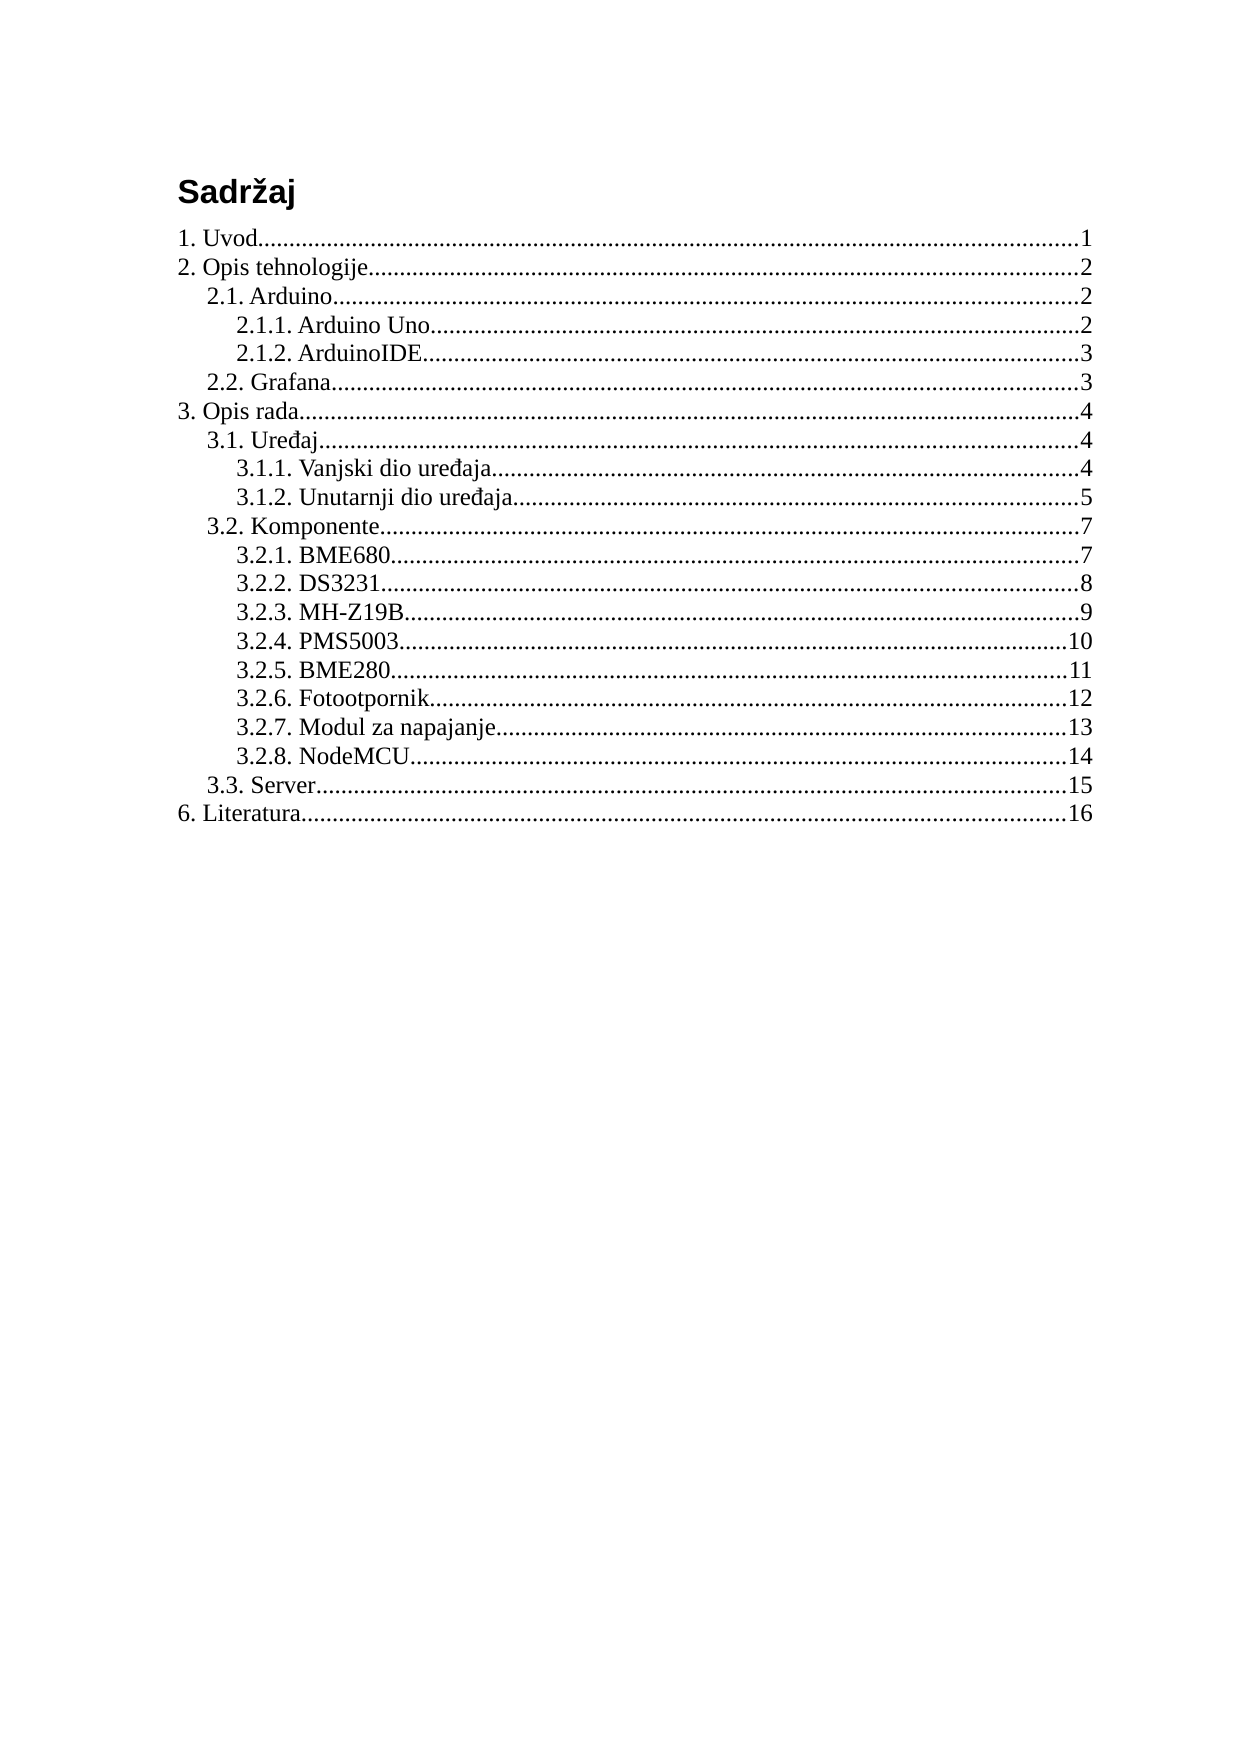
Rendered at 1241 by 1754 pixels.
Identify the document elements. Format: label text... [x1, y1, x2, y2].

text 3.2.1. BME680 7 [236, 540, 1093, 568]
text 2.1.2. ArduinoIDE 3 [236, 338, 1093, 367]
text 3.2.4. PMS5003 10 [236, 626, 1093, 655]
text 3. Opis rada 4 [177, 396, 1093, 425]
text 2.2. Grafana 3 [207, 367, 1093, 396]
text 3.2.3. MH-Z19B 9 [236, 597, 1093, 626]
text 3.3. Server 15 [207, 770, 1093, 798]
text 3.2.2. DS3231 8 [236, 568, 1093, 597]
text 3.1.1. Vanjski dio uređaja 4 [236, 453, 1093, 482]
text 2.1.1. Arduino Uno 2 [236, 310, 1093, 338]
text 3.2. Komponente 7 [207, 511, 1093, 540]
text 3.1. Uređaj 4 [207, 425, 1093, 453]
text 3.2.8. NodeMCU 14 [236, 741, 1093, 770]
text 1. Uvod 1 [177, 223, 1093, 252]
text 3.2.6. Fotootpornik 12 [236, 683, 1093, 712]
text 3.2.5. BME280 11 [236, 655, 1093, 683]
text 3.2.7. Modul za napajanje 13 [236, 712, 1093, 741]
text 6. Literatura 16 [177, 798, 1093, 827]
subtitle Sadržaj [177, 173, 1093, 211]
text 2.1. Arduino 2 [207, 281, 1093, 310]
text 2. Opis tehnologije 2 [177, 252, 1093, 281]
text 3.1.2. Unutarnji dio uređaja 5 [236, 482, 1093, 511]
